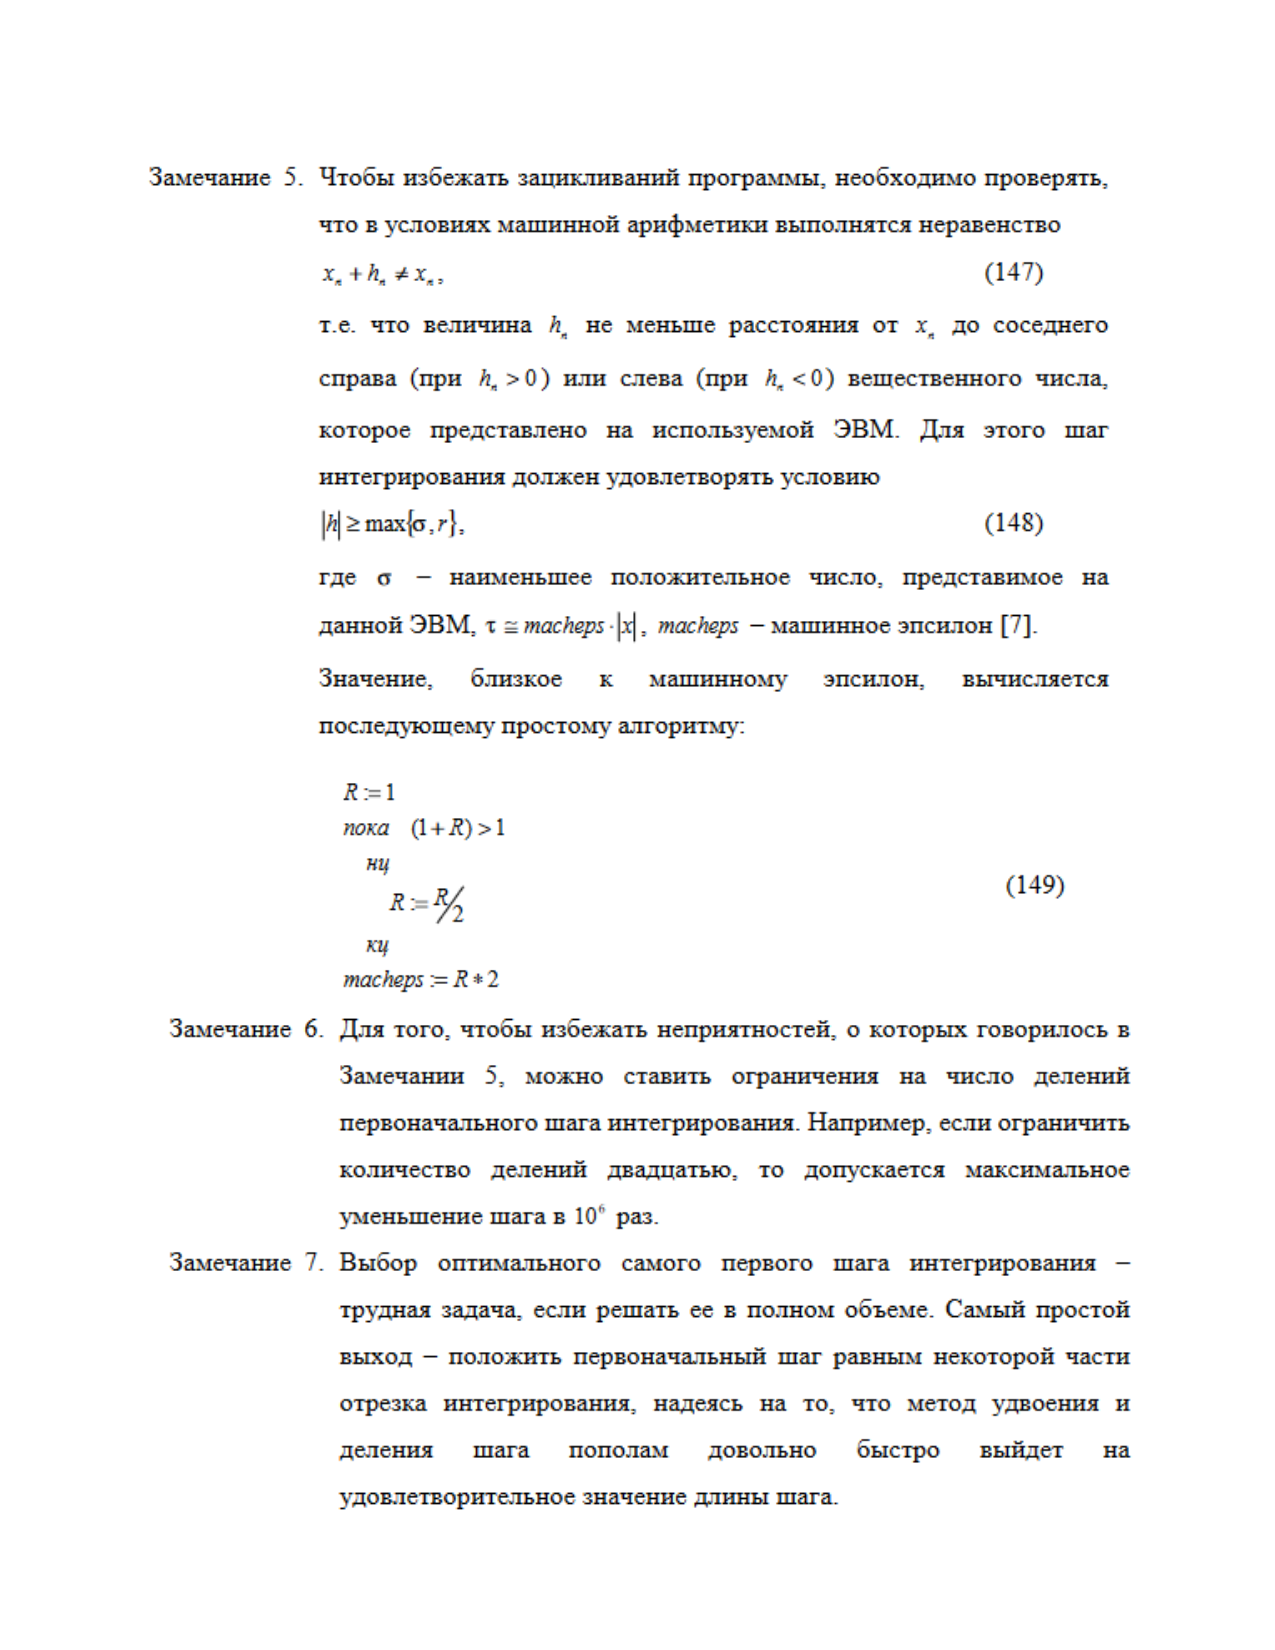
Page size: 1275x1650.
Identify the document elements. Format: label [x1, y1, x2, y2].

picture [140, 154, 1136, 762]
picture [117, 772, 1169, 1538]
